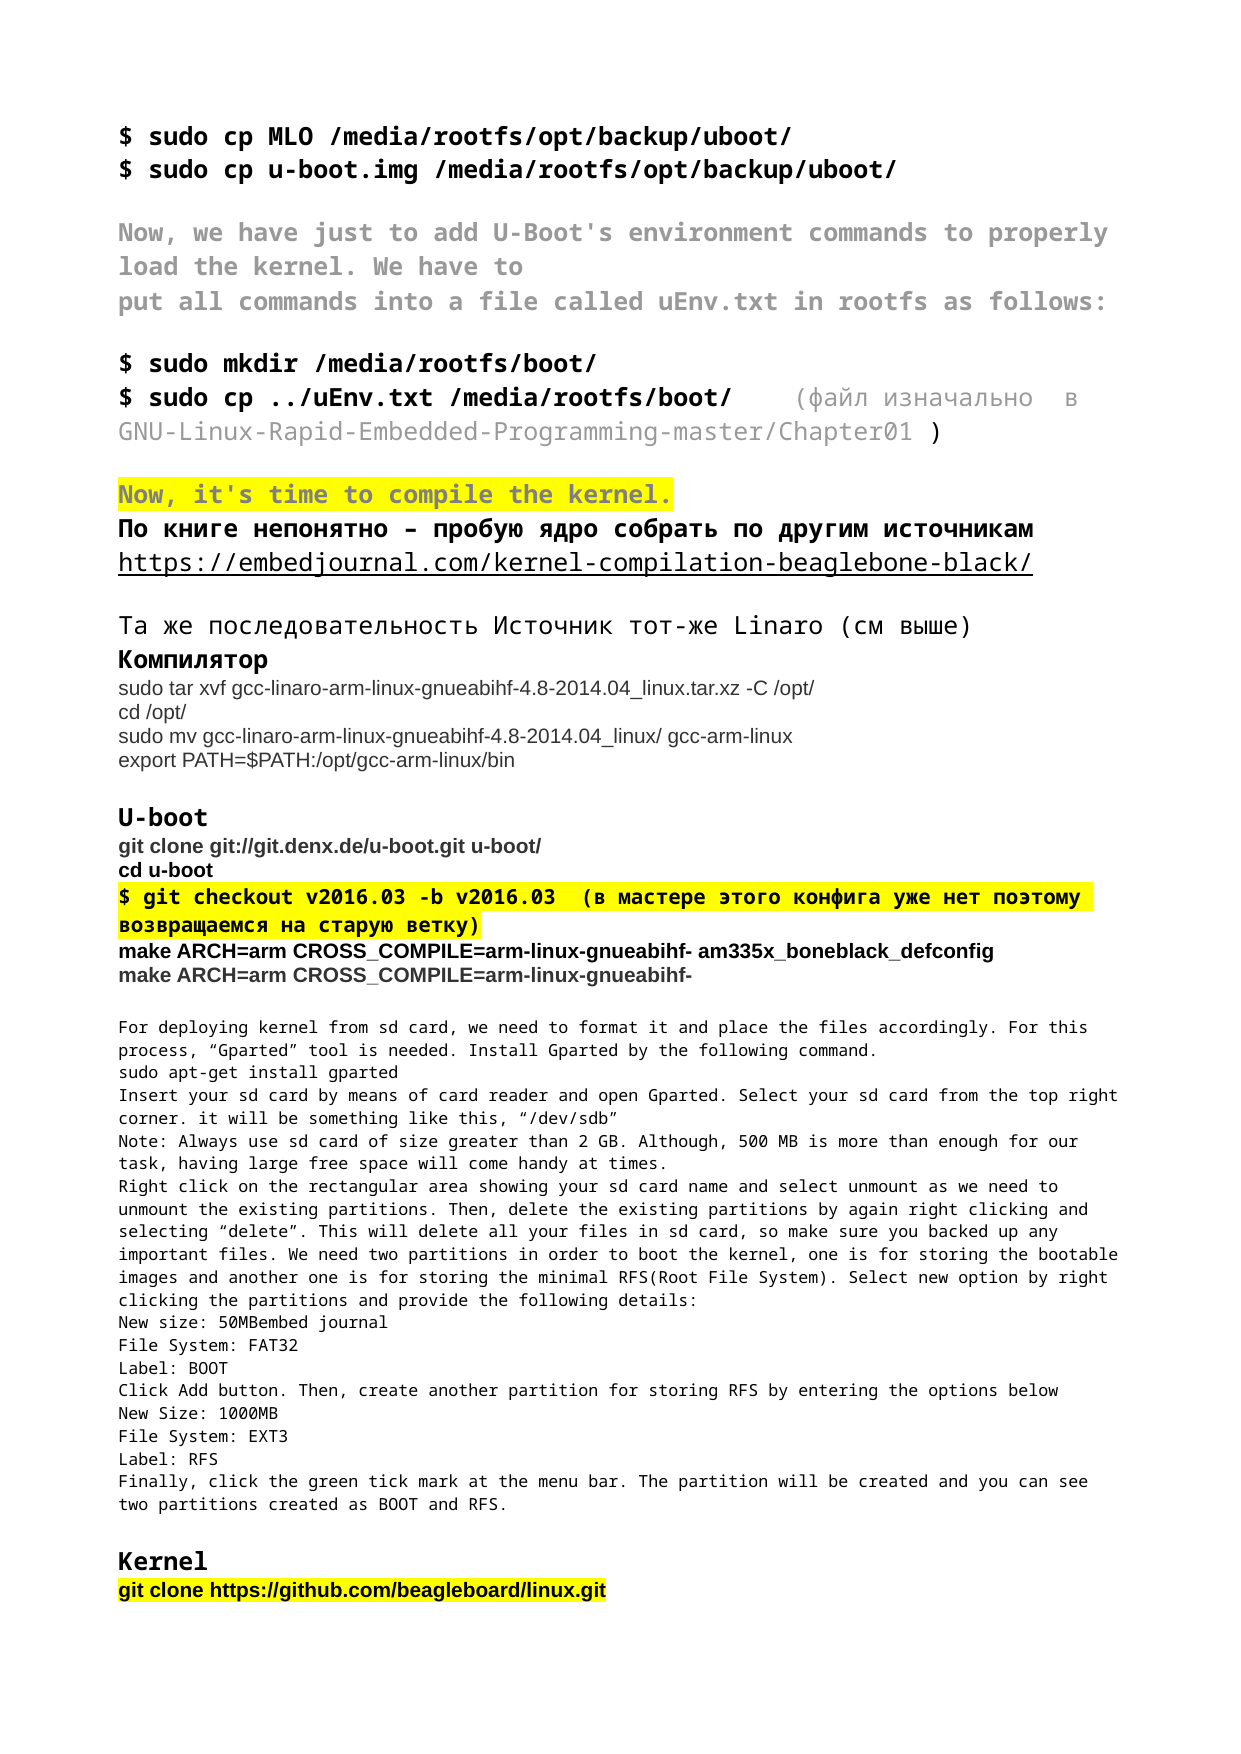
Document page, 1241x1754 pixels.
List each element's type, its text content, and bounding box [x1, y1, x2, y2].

text $ sudo cp MLO /media/rootfs/opt/backup/uboot/ [118, 118, 1122, 152]
text Now, it's time to compile the kernel. [118, 477, 1122, 511]
text export PATH=$PATH:/opt/gcc-arm-linux/bin [118, 748, 1122, 772]
text Компилятор [118, 642, 1122, 676]
text https://embedjournal.com/kernel-compilation-beaglebone-black/ [118, 545, 1122, 579]
text $ sudo mkdir /media/rootfs/boot/ [118, 346, 1122, 380]
text git clone git://git.denx.de/u-boot.git u-boot/ [118, 834, 1122, 858]
text $ git checkout v2016.03 -b v2016.03 (в мастере этого конфига уже нет поэтому возвращаемся на старую ветку) [118, 882, 1122, 939]
text File System: FAT32 [118, 1333, 1122, 1356]
text Insert your sd card by means of card reader and open Gparted. Select your sd card from the top right corner. it will be something like this, “/dev/sdb” [118, 1084, 1122, 1129]
text sudo mv gcc-linaro-arm-linux-gnueabihf-4.8-2014.04_linux/ gcc-arm-linux [118, 724, 1122, 748]
text cd u-boot [118, 858, 1122, 882]
text Click Add button. Then, create another partition for storing RFS by entering the options below [118, 1379, 1122, 1402]
text По книге непонятно – пробую ядро собрать по другим источникам [118, 511, 1122, 545]
text Label: BOOT [118, 1356, 1122, 1379]
text Label: RFS [118, 1447, 1122, 1470]
text Та же последовательность Источник тот-же Linaro (см выше) [118, 608, 1122, 642]
text For deploying kernel from sd card, we need to format it and place the files accordingly. For this process, “Gparted” tool is needed. Install Gparted by the following command. [118, 1016, 1122, 1061]
text make ARCH=arm CROSS_COMPILE=arm-linux-gnueabihf- am335x_boneblack_defconfig [118, 939, 1122, 963]
text Kernel [118, 1544, 1122, 1578]
text cd /opt/ [118, 700, 1122, 724]
text $ sudo cp ../uEnv.txt /media/rootfs/boot/ (файл изначально в GNU-Linux-Rapid-Embedded-Programming-master/Chapter01 ) [118, 380, 1122, 448]
text git clone https://github.com/beagleboard/linux.git [118, 1578, 1122, 1602]
text sudo tar xvf gcc-linaro-arm-linux-gnueabihf-4.8-2014.04_linux.tar.xz -C /opt/ [118, 676, 1122, 700]
text sudo apt-get install gparted [118, 1061, 1122, 1084]
text Note: Always use sd card of size greater than 2 GB. Although, 500 MB is more than enough for our task, having large free space will come handy at times. [118, 1129, 1122, 1174]
text U-boot [118, 800, 1122, 834]
text Now, we have just to add U-Boot's environment commands to properly load the kernel. We have to [118, 215, 1122, 283]
text Finally, click the green tick mark at the menu bar. The partition will be created and you can see two partitions created as BOOT and RFS. [118, 1470, 1122, 1515]
text $ sudo cp u-boot.img /media/rootfs/opt/backup/uboot/ [118, 152, 1122, 186]
text Right click on the rectangular area showing your sd card name and select unmount as we need to unmount the existing partitions. Then, delete the existing partitions by again right clicking and selecting “delete”. This will delete all your files in sd card, so make sure you backed up any important files. We need two partitions in order to boot the kernel, one is for storing the bootable images and another one is for storing the minimal RFS(Root File System). Select new option by right clicking the partitions and provide the following details: [118, 1174, 1122, 1311]
text New size: 50MBembed journal [118, 1311, 1122, 1333]
text put all commands into a file called uEnv.txt in rootfs as follows: [118, 283, 1122, 317]
text New Size: 1000MB [118, 1402, 1122, 1424]
text File System: EXT3 [118, 1424, 1122, 1447]
text make ARCH=arm CROSS_COMPILE=arm-linux-gnueabihf- [118, 963, 1122, 987]
